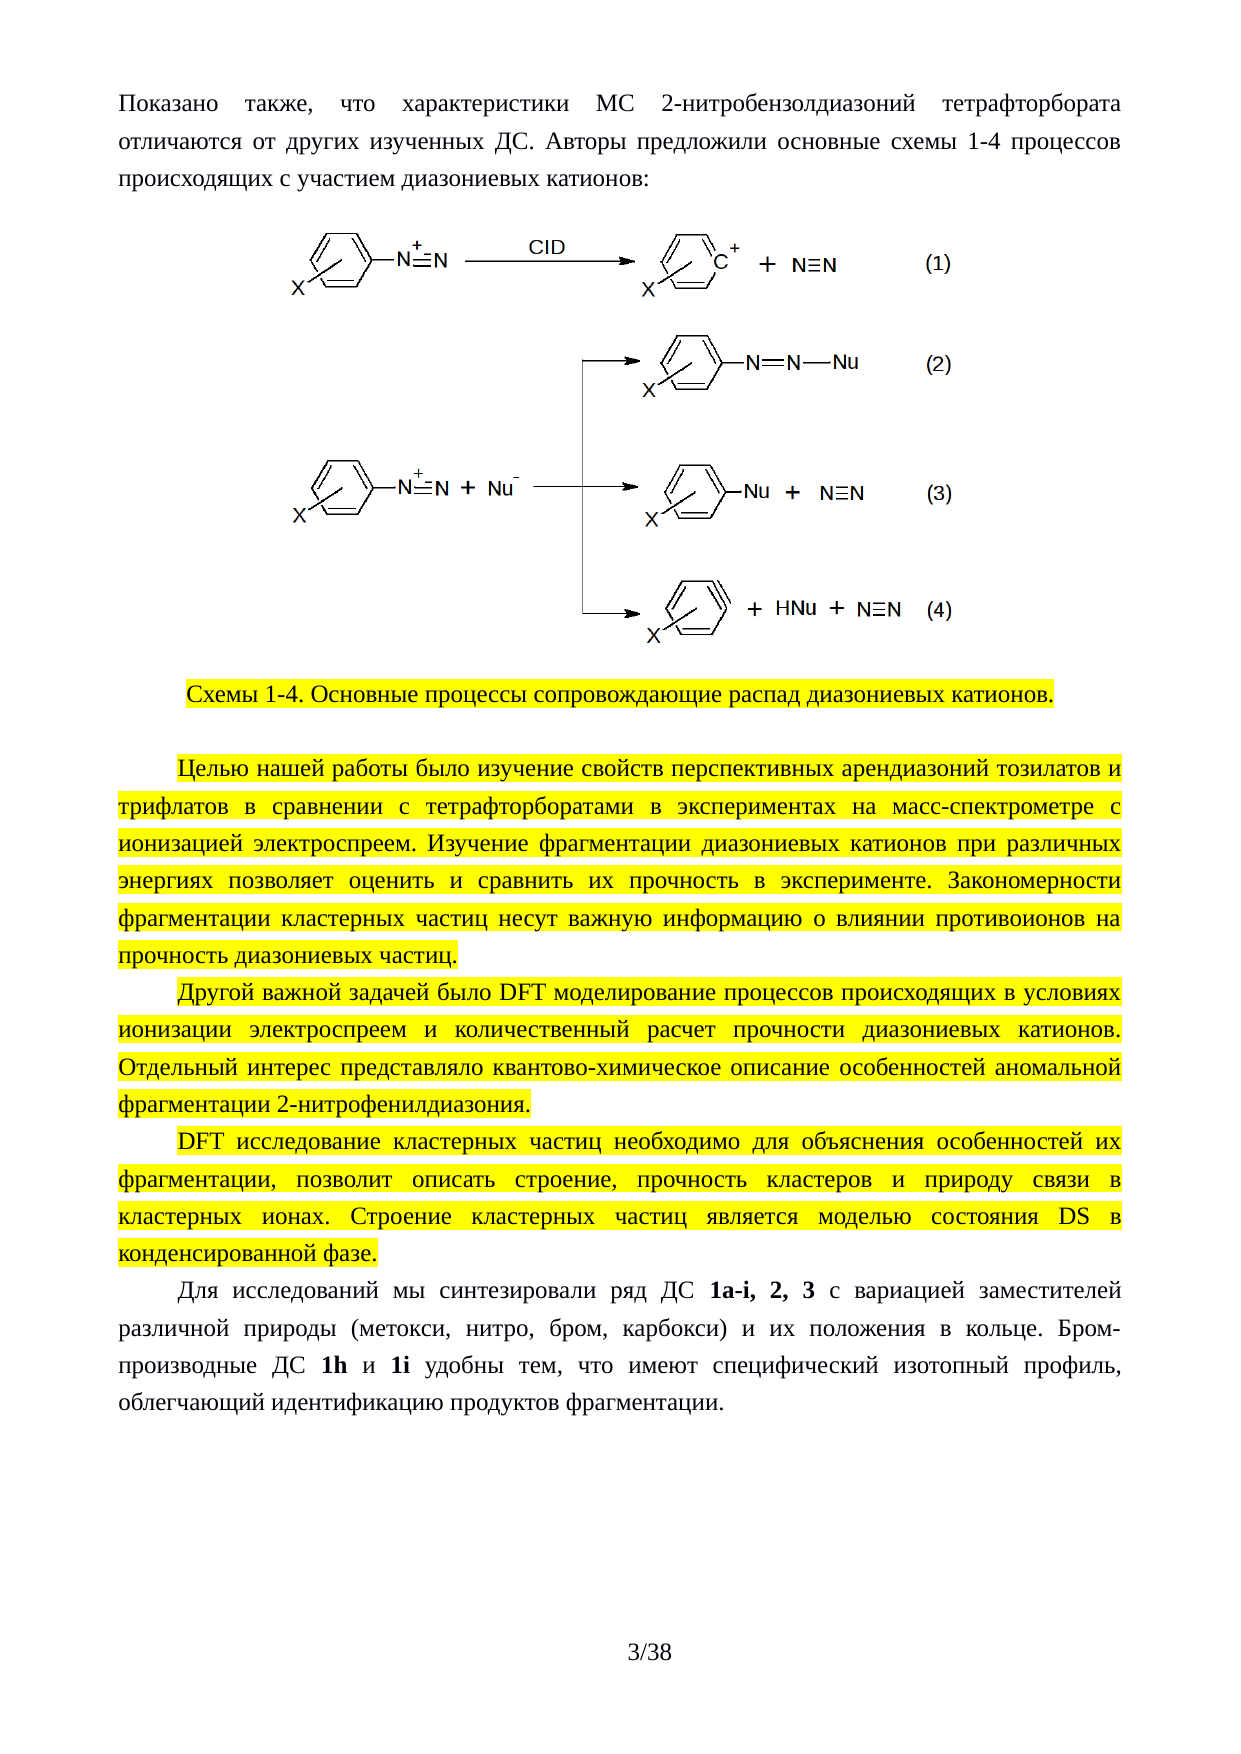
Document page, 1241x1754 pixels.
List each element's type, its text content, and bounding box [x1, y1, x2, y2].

list Другой важной задачей было DFT моделирование процессов происходящих в условиях ионизации электроспреем и количественный расчет прочности диазониевых катионов. Отдельный интерес представляло квантово-химическое описание особенностей аномальной фрагментации 2-нитрофенилдиазония. [118, 977, 1122, 1118]
picture [274, 219, 966, 652]
list Для исследований мы синтезировали ряд ДС 1a-i, 2, 3 с вариацией заместителей различной природы (метокси, нитро, бром, карбокси) и их положения в кольце. Бром-производные ДС 1h и 1i удобны тем, что имеют специфический изотопный профиль, облегчающий идентификацию продуктов фрагментации. [118, 1276, 1122, 1416]
list DFT исследование кластерных частиц необходимо для объяснения особенностей их фрагментации, позволит описать строение, прочность кластеров и природу связи в кластерных ионах. Строение кластерных частиц является моделью состояния DS в конденсированной фазе. [118, 1126, 1122, 1267]
list Показано также, что характеристики МС 2-нитробензолдиазоний тетрафторбората отличаются от других изученных ДС. Авторы предложили основные схемы 1-4 процессов происходящих с участием диазониевых катионов: [118, 88, 1122, 192]
list Схемы 1-4. Основные процессы сопровождающие распад диазониевых катионов. [118, 679, 1122, 708]
list Целью нашей работы было изучение свойств перспективных арендиазоний тозилатов и трифлатов в сравнении с тетрафторборатами в экспериментах на масс-спектрометре с ионизацией электроспреем. Изучение фрагментации диазониевых катионов при различных энергиях позволяет оценить и сравнить их прочность в эксперименте. Закономерности фрагментации кластерных частиц несут важную информацию о влиянии противоионов на прочность диазониевых частиц. [118, 753, 1122, 969]
